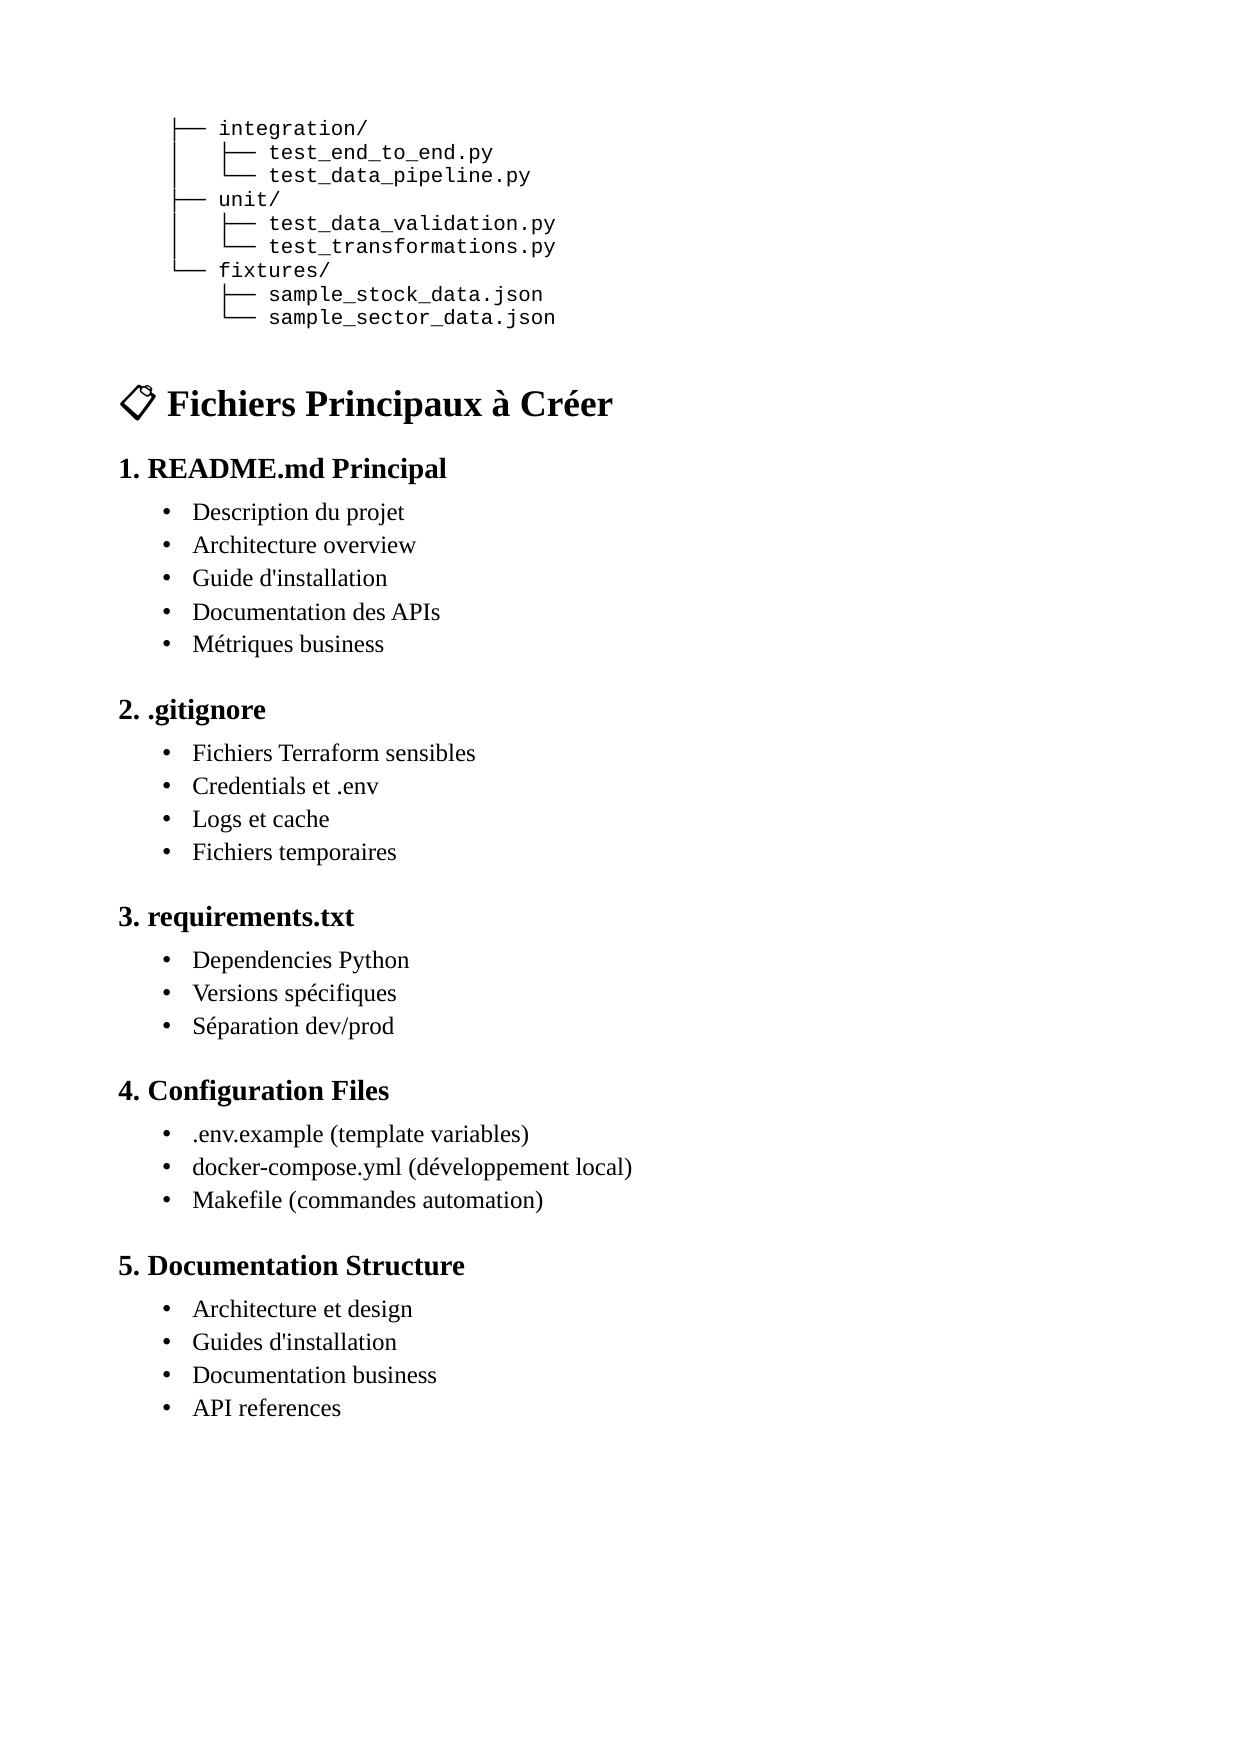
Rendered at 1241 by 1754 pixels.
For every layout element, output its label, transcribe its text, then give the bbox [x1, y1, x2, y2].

text ├── sample_stock_data.json [225, 284, 1122, 307]
subtitle 4. Configuration Files [118, 1073, 1122, 1107]
subtitle 📋 Fichiers Principaux à Créer [118, 381, 1122, 424]
list Métriques business [162, 629, 1122, 658]
list Fichiers Terraform sensibles [162, 738, 1122, 767]
text │ ├── test_data_validation.py [118, 213, 174, 236]
list API references [162, 1393, 1122, 1421]
list Versions spécifiques [162, 978, 1122, 1007]
text └── sample_sector_data.json [118, 307, 1122, 331]
text │ ├── test_end_to_end.py [225, 142, 1122, 165]
text │ ├── test_end_to_end.py [118, 142, 174, 165]
text ├── sample_stock_data.json [118, 284, 224, 307]
subtitle 3. requirements.txt [118, 899, 1122, 933]
text │ └── test_data_pipeline.py [118, 165, 1122, 189]
text ├── integration/ [118, 118, 1122, 142]
text │ └── test_transformations.py [118, 236, 1122, 260]
list Fichiers temporaires [162, 837, 1122, 866]
list Guide d'installation [162, 563, 1122, 592]
list Logs et cache [162, 804, 1122, 833]
list docker-compose.yml (développement local) [162, 1152, 1122, 1181]
list Description du projet [162, 497, 1122, 526]
text ├── unit/ [118, 189, 1122, 213]
list Architecture et design [162, 1294, 1122, 1322]
list Dependencies Python [162, 945, 1122, 974]
list Documentation des APIs [162, 597, 1122, 625]
subtitle 5. Documentation Structure [118, 1248, 1122, 1281]
text │ ├── test_data_validation.py [175, 213, 224, 236]
list Credentials et .env [162, 771, 1122, 799]
text │ ├── test_end_to_end.py [175, 142, 224, 165]
list .env.example (template variables) [162, 1119, 1122, 1148]
list Architecture overview [162, 531, 1122, 559]
list Makefile (commandes automation) [162, 1185, 1122, 1214]
list Guides d'installation [162, 1327, 1122, 1355]
text └── fixtures/ [118, 260, 1122, 284]
subtitle 2. .gitignore [118, 692, 1122, 725]
list Documentation business [162, 1360, 1122, 1388]
list Séparation dev/prod [162, 1011, 1122, 1040]
subtitle 1. README.md Principal [118, 451, 1122, 485]
text │ ├── test_data_validation.py [225, 213, 1122, 236]
